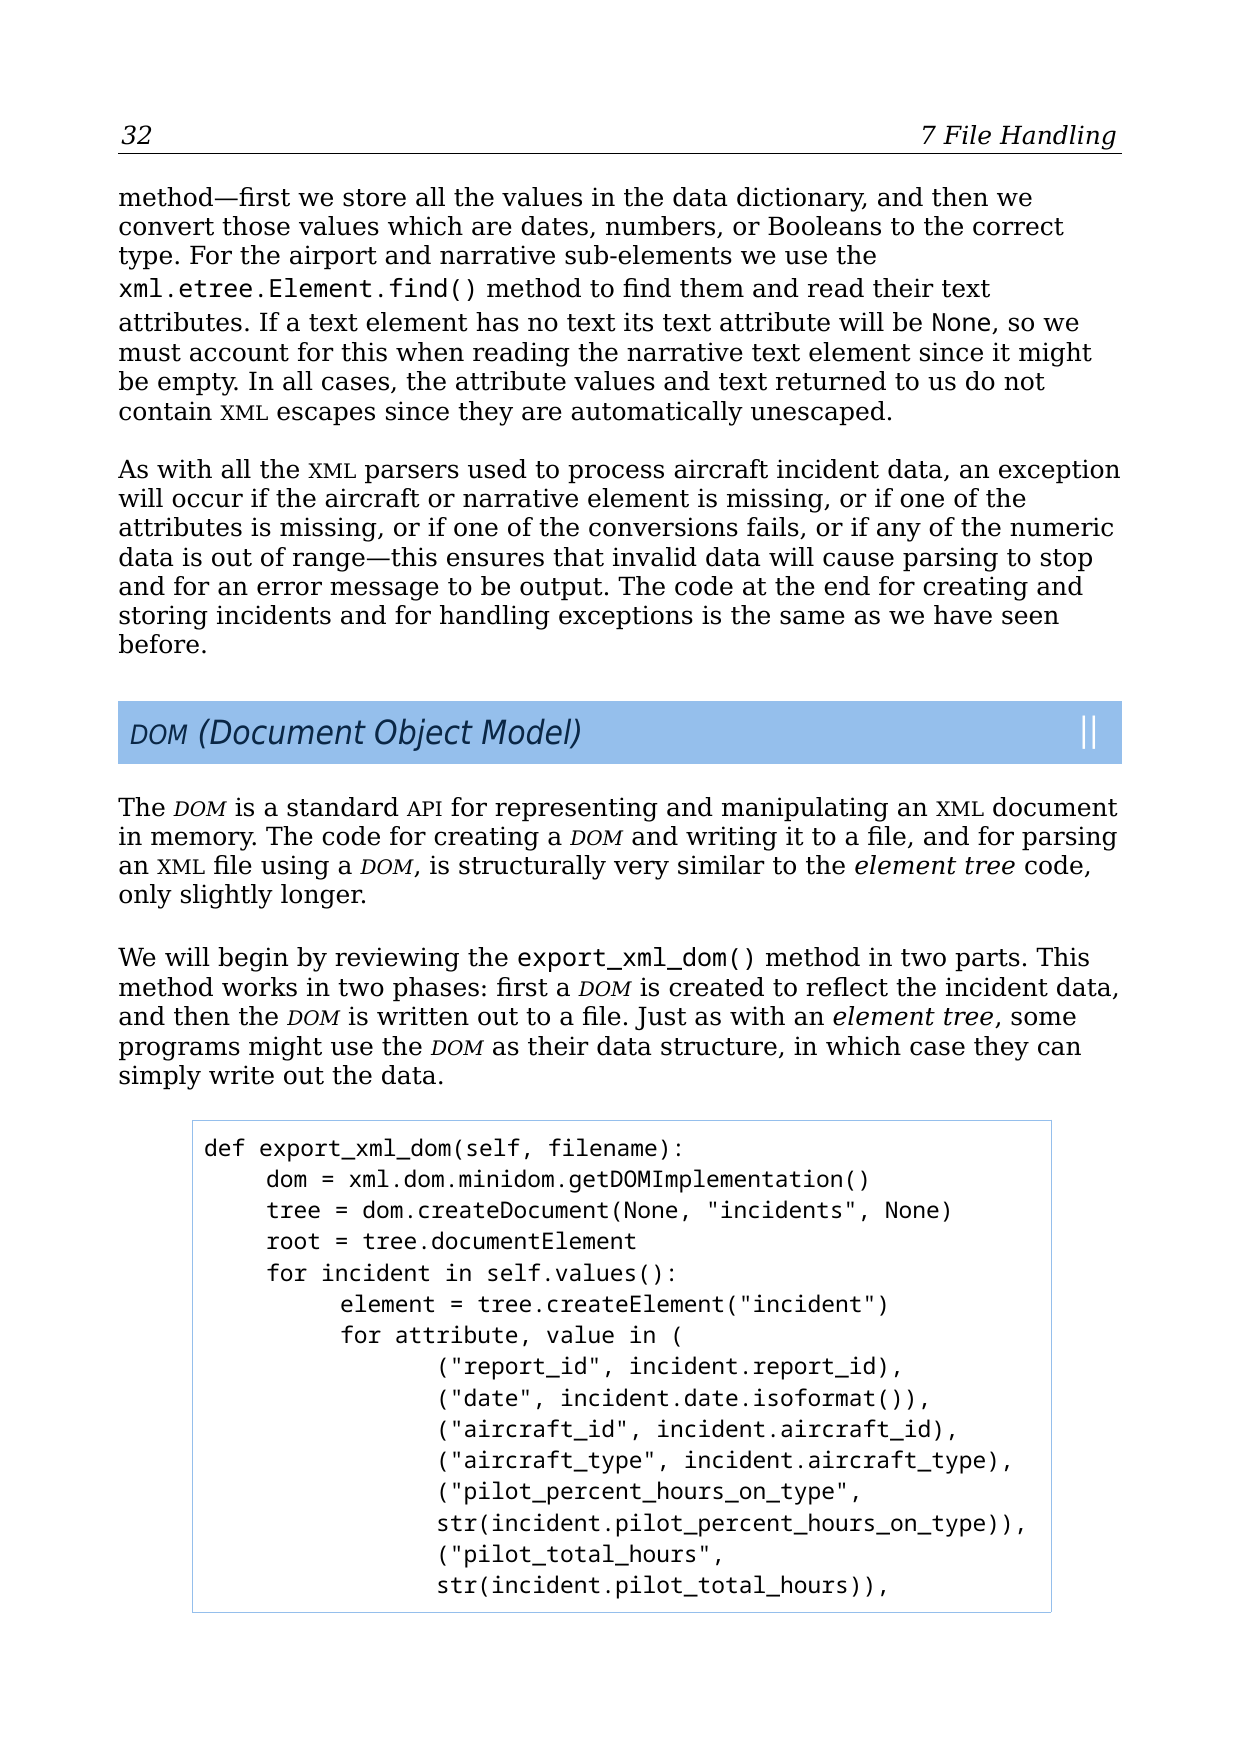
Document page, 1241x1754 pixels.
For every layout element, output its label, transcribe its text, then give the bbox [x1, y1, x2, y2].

text ("report_id", incident.report_id), [193, 1338, 1051, 1369]
text root = tree.documentElement [193, 1213, 1051, 1244]
text tree = dom.createDocument(None, "incidents", None) [193, 1182, 1051, 1213]
text str(incident.pilot_percent_hours_on_type)), [193, 1494, 1051, 1526]
text dom = xml.dom.minidom.getDOMImplementation() [193, 1151, 1051, 1182]
text str(incident.pilot_total_hours)), [193, 1557, 1051, 1612]
text ("aircraft_type", incident.aircraft_type), [193, 1432, 1051, 1463]
subtitle dom (Document Object Model) [118, 701, 1122, 764]
text The dom is a standard api for representing and manipulating an xml document in memory. The code for creating a dom and writing it to a file, and for parsing an xml file using a dom, is structurally very similar to the element tree code, only slightly longer. [118, 793, 1122, 910]
text method—first we store all the values in the data dictionary, and then we convert those values which are dates, numbers, or Booleans to the correct type. For the airport and narrative sub-elements we use the xml.etree.Element.find() method to find them and read their text attributes. If a text element has no text its text attribute will be None, so we must account for this when reading the narrative text element since it might be empty. In all cases, the attribute values and text returned to us do not contain xml escapes since they are automatically unescaped. [118, 183, 1122, 426]
text for attribute, value in ( [193, 1307, 1051, 1338]
text ("pilot_total_hours", [193, 1526, 1051, 1557]
text def export_xml_dom(self, filename): [193, 1121, 1051, 1151]
text ("aircraft_id", incident.aircraft_id), [193, 1401, 1051, 1432]
text for incident in self.values(): [193, 1244, 1051, 1276]
text ("date", incident.date.isoformat()), [193, 1369, 1051, 1401]
text ("pilot_percent_hours_on_type", [193, 1463, 1051, 1494]
text element = tree.createElement("incident") [193, 1276, 1051, 1307]
text || [1063, 710, 1098, 749]
text As with all the xml parsers used to process aircraft incident data, an exception will occur if the aircraft or narrative element is missing, or if one of the attributes is missing, or if one of the conversions fails, or if any of the numeric data is out of range—this ensures that invalid data will cause parsing to stop and for an error message to be output. The code at the end for creating and storing incidents and for handling exceptions is the same as we have seen before. [118, 455, 1122, 659]
text We will begin by reviewing the export_xml_dom() method in two parts. This method works in two phases: first a dom is created to reflect the incident data, and then the dom is written out to a file. Just as with an element tree, some programs might use the dom as their data structure, in which case they can simply write out the data. [118, 939, 1122, 1090]
